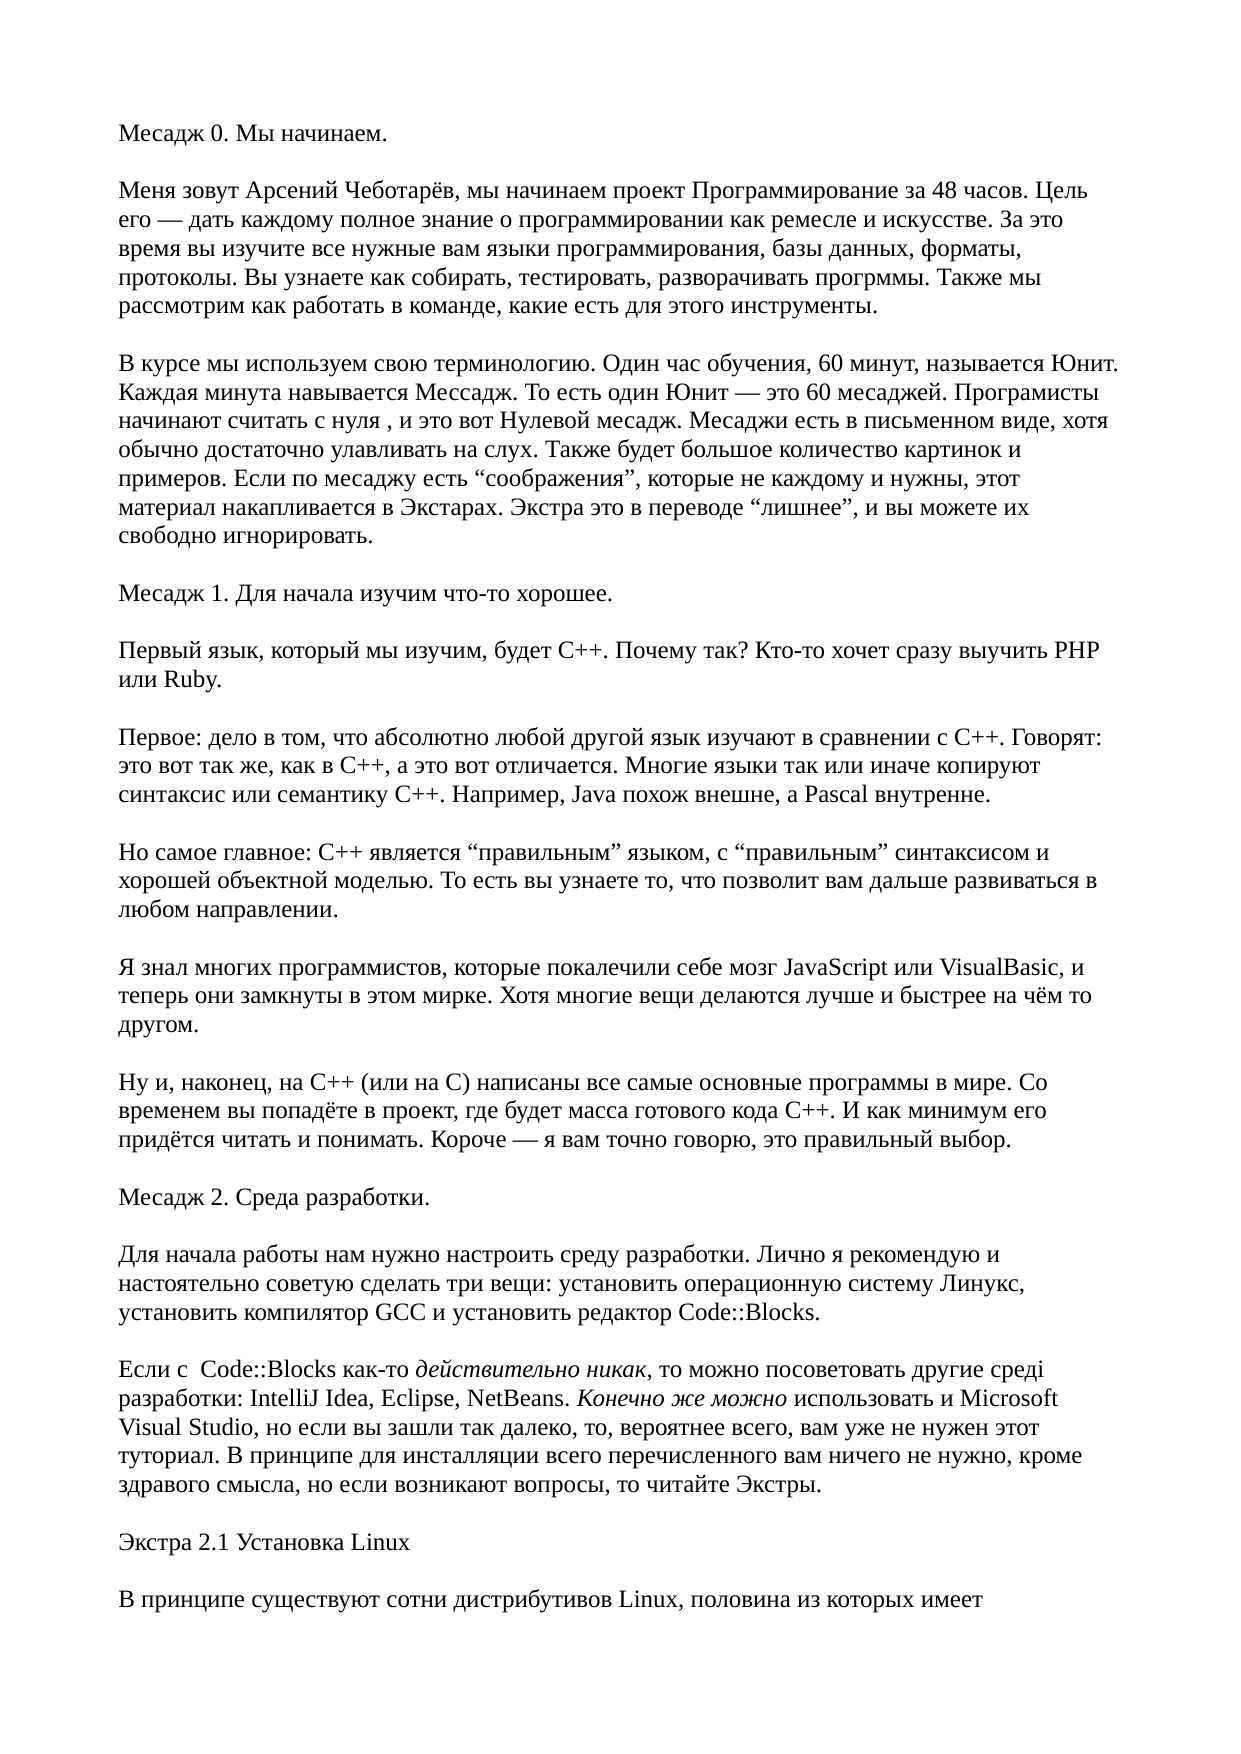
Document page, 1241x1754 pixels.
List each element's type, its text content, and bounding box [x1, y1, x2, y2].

text Экстра 2.1 Установка Linux [118, 1527, 1122, 1556]
text Ну и, наконец, на С++ (или на С) написаны все самые основные программы в мире. Со временем вы попадёте в проект, где будет масса готового кода С++. И как минимум его придётся читать и понимать. Короче — я вам точно говорю, это правильный выбор. [118, 1067, 1122, 1153]
text Первый язык, который мы изучим, будет С++. Почему так? Кто-то хочет сразу выучить РНР или Ruby. [118, 636, 1122, 693]
text Но самое главное: С++ является “правильным” языком, с “правильным” синтаксисом и хорошей объектной моделью. То есть вы узнаете то, что позволит вам дальше развиваться в любом направлении. [118, 837, 1122, 923]
text В курсе мы используем свою терминологию. Один час обучения, 60 минут, называется Юнит. Каждая минута навывается Мессадж. То есть один Юнит — это 60 месаджей. Програмисты начинают считать с нуля , и это вот Нулевой месадж. Месаджи есть в письменном виде, хотя обычно достаточно улавливать на слух. Также будет большое количество картинок и примеров. Если по месаджу есть “соображения”, которые не каждому и нужны, этот материал накапливается в Экстарах. Экстра это в переводе “лишнее”, и вы можете их свободно игнорировать. [118, 348, 1122, 549]
text Месадж 1. Для начала изучим что-то хорошее. [118, 578, 1122, 607]
text Меня зовут Арсений Чеботарёв, мы начинаем проект Программирование за 48 часов. Цель его — дать каждому полное знание о программировании как ремесле и искусстве. За это время вы изучите все нужные вам языки программирования, базы данных, форматы, протоколы. Вы узнаете как собирать, тестировать, разворачивать прогрммы. Также мы рассмотрим как работать в команде, какие есть для этого инструменты. [118, 176, 1122, 319]
text В принципе существуют сотни дистрибутивов Linux, половина из которых имеет [118, 1584, 1122, 1613]
text Месадж 0. Мы начинаем. [118, 118, 1122, 147]
text Месадж 2. Среда разработки. [118, 1182, 1122, 1211]
text Я знал многих программистов, которые покалечили себе мозг JavaScript или VisualBasic, и теперь они замкнуты в этом мирке. Хотя многие вещи делаются лучше и быстрее на чём то другом. [118, 952, 1122, 1038]
text Для начала работы нам нужно настроить среду разработки. Лично я рекомендую и настоятельно советую сделать три вещи: установить операционную систему Линукс, установить компилятор GCC и установить редактор Code::Blocks. [118, 1239, 1122, 1326]
text Первое: дело в том, что абсолютно любой другой язык изучают в сравнении с С++. Говорят: это вот так же, как в С++, а это вот отличается. Многие языки так или иначе копируют синтаксис или семантику С++. Например, Java похож внешне, а Pascal внутренне. [118, 722, 1122, 808]
text Если с Code::Blocks как-то действительно никак, то можно посоветовать другие среді разработки: IntelliJ Idea, Eclipse, NetBeans. Конечно же можно использовать и Microsoft Visual Studio, но если вы зашли так далеко, то, вероятнее всего, вам уже не нужен этот туториал. В принципе для инсталляции всего перечисленного вам ничего не нужно, кроме здравого смысла, но если возникают вопросы, то читайте Экстры. [118, 1354, 1122, 1498]
